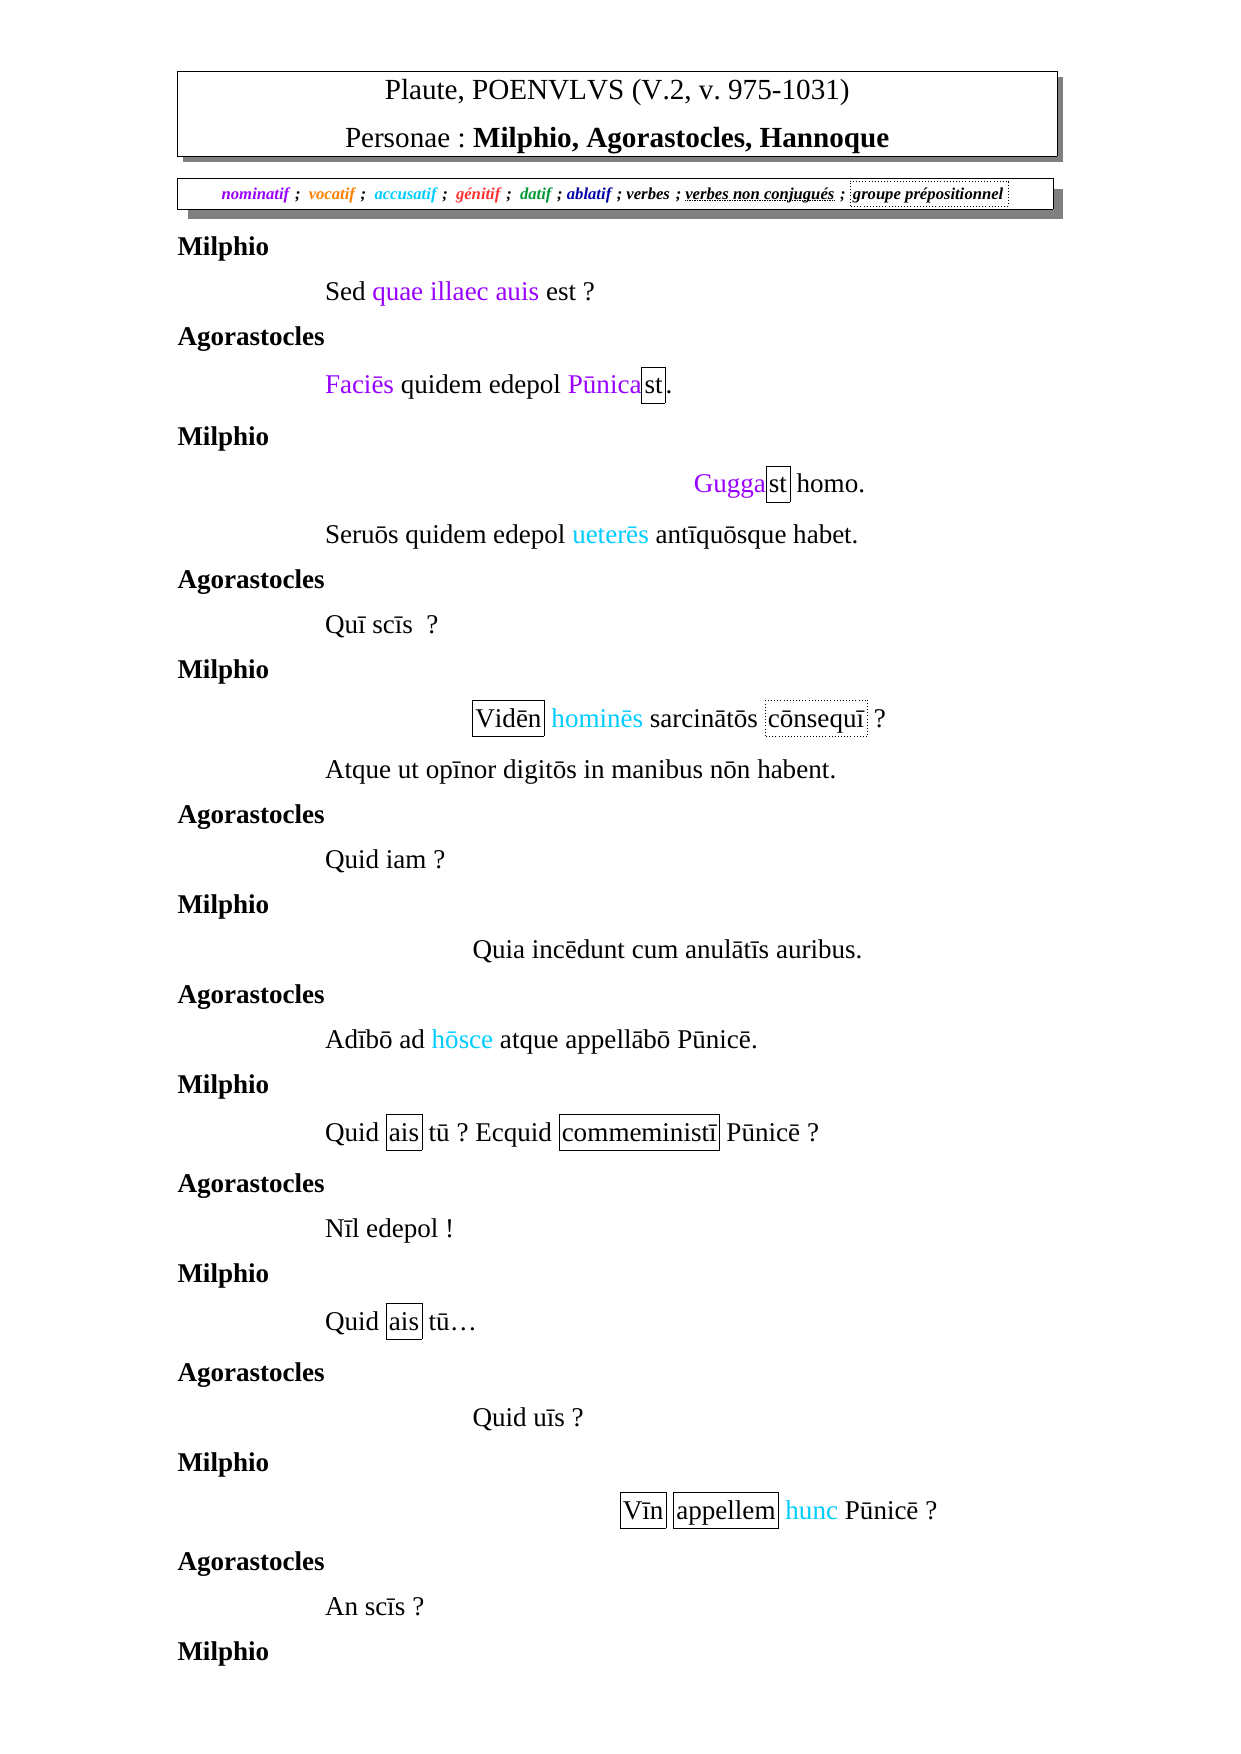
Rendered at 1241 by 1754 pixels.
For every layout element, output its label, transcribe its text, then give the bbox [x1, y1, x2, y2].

text Agorastocles [177, 1357, 1063, 1387]
text Milphio [177, 1258, 1063, 1288]
text st [642, 368, 665, 403]
text Agorastocles [177, 565, 1063, 595]
text Milphio [177, 1447, 1063, 1477]
text Agorastocles [177, 979, 1063, 1009]
text Agorastocles [177, 322, 1063, 352]
text st [767, 467, 790, 502]
text Milphio [177, 889, 1063, 919]
text Adībō ad hōsce atque appellābō Pūnicē. [325, 1024, 1063, 1054]
text Agorastocles [177, 1546, 1063, 1576]
text Gugga [546, 466, 766, 502]
text Vidēn [473, 701, 544, 736]
text Quī scīs ? [251, 610, 1063, 640]
text [546, 1492, 620, 1528]
text Quid [251, 1114, 386, 1150]
text Vīn [621, 1493, 666, 1528]
text Faciēs quidem edepol Pūnica [251, 367, 641, 403]
text Plaute, POENVLVS (V.2, v. 975-1031) [178, 72, 1057, 105]
text Personae : Milphio, Agorastocles, Hannoque [178, 119, 1057, 156]
text Milphio [177, 232, 1063, 262]
text Quid iam ? [251, 844, 1063, 874]
text Milphio [177, 1636, 1063, 1666]
text Quia incēdunt cum anulātīs auribus. [398, 934, 1063, 964]
text nominatif ; vocatif ; accusatif ; génitif ; datif ; ablatif ; verbes ; verbes non conjugués ; groupe prépositionnel [178, 179, 1052, 209]
text Milphio [177, 1069, 1063, 1099]
text tū ? Ecquid [423, 1114, 559, 1150]
text Seruōs quidem edepol ueterēs antīquōsque habet. [177, 520, 1063, 550]
text Milphio [177, 655, 1063, 685]
text . [666, 367, 1063, 403]
text Sed quae illaec auis est ? [251, 277, 1063, 307]
text appellem [674, 1493, 778, 1528]
text ais [387, 1304, 422, 1339]
text Nīl edepol ! [251, 1213, 1063, 1243]
text hominēs sarcinātōs cōnsequī ? [545, 700, 1063, 736]
text ais [387, 1115, 422, 1150]
text tū… [423, 1303, 1063, 1339]
text commeministī [560, 1115, 719, 1150]
text An scīs ? [325, 1591, 1063, 1621]
text Agorastocles [177, 799, 1063, 829]
text Agorastocles [177, 1168, 1063, 1198]
text homo. [791, 466, 1063, 502]
text [398, 700, 472, 736]
text Quid uīs ? [398, 1402, 1063, 1432]
text hunc Pūnicē ? [779, 1492, 1063, 1528]
text Pūnicē ? [720, 1114, 1063, 1150]
text Quid [251, 1303, 386, 1339]
text Milphio [177, 421, 1063, 451]
text Atque ut opīnor digitōs in manibus nōn habent. [177, 754, 1063, 784]
